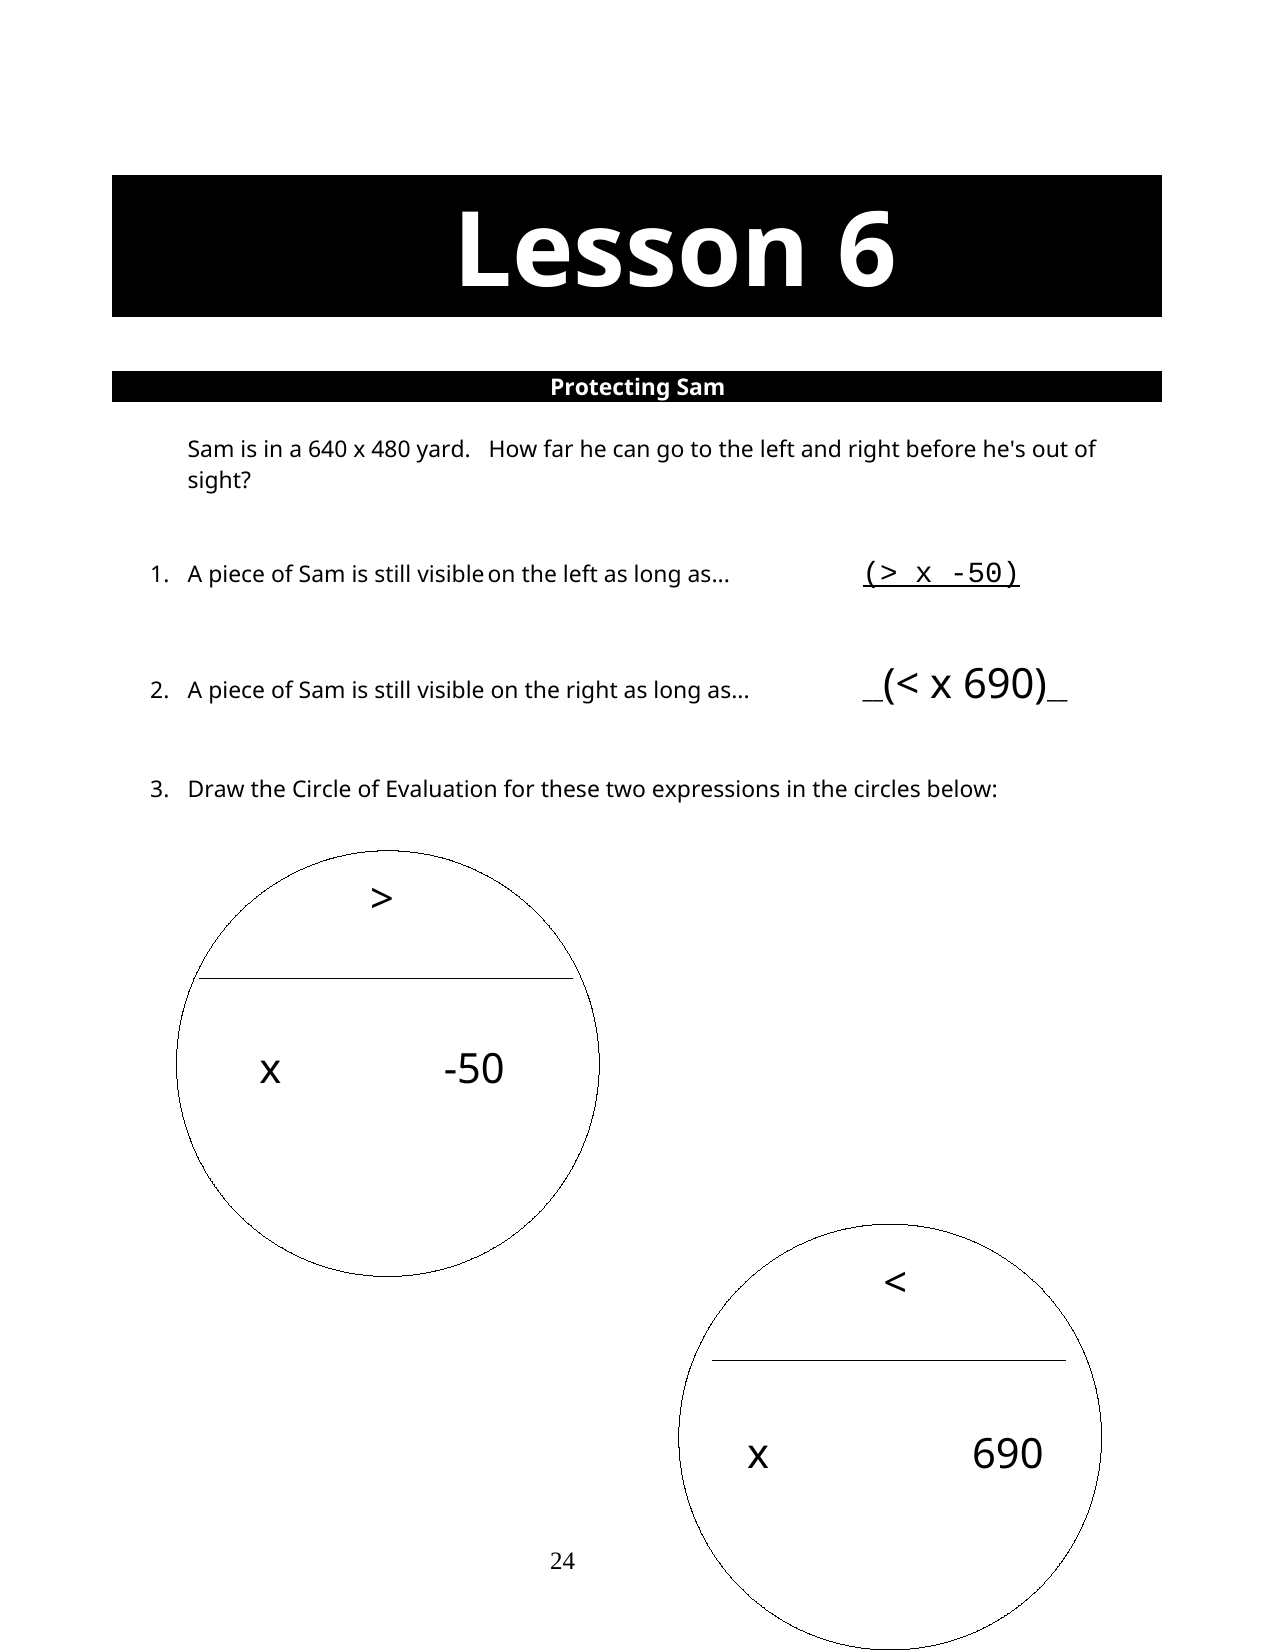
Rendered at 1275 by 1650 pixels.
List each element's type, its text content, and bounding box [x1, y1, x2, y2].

list A piece of Sam is still visible on the left as long as... (> x -50) [150, 558, 1162, 591]
subtitle Lesson 6 [112, 175, 1162, 317]
list Sam is in a 640 x 480 yard. How far he can go to the left and right before he's out of sight? [150, 433, 1162, 496]
list Draw the Circle of Evaluation for these two expressions in the circles below: [150, 773, 1162, 804]
list A piece of Sam is still visible on the right as long as... __(< x 690)__ [150, 654, 1162, 711]
subtitle Protecting Sam [112, 371, 1162, 402]
